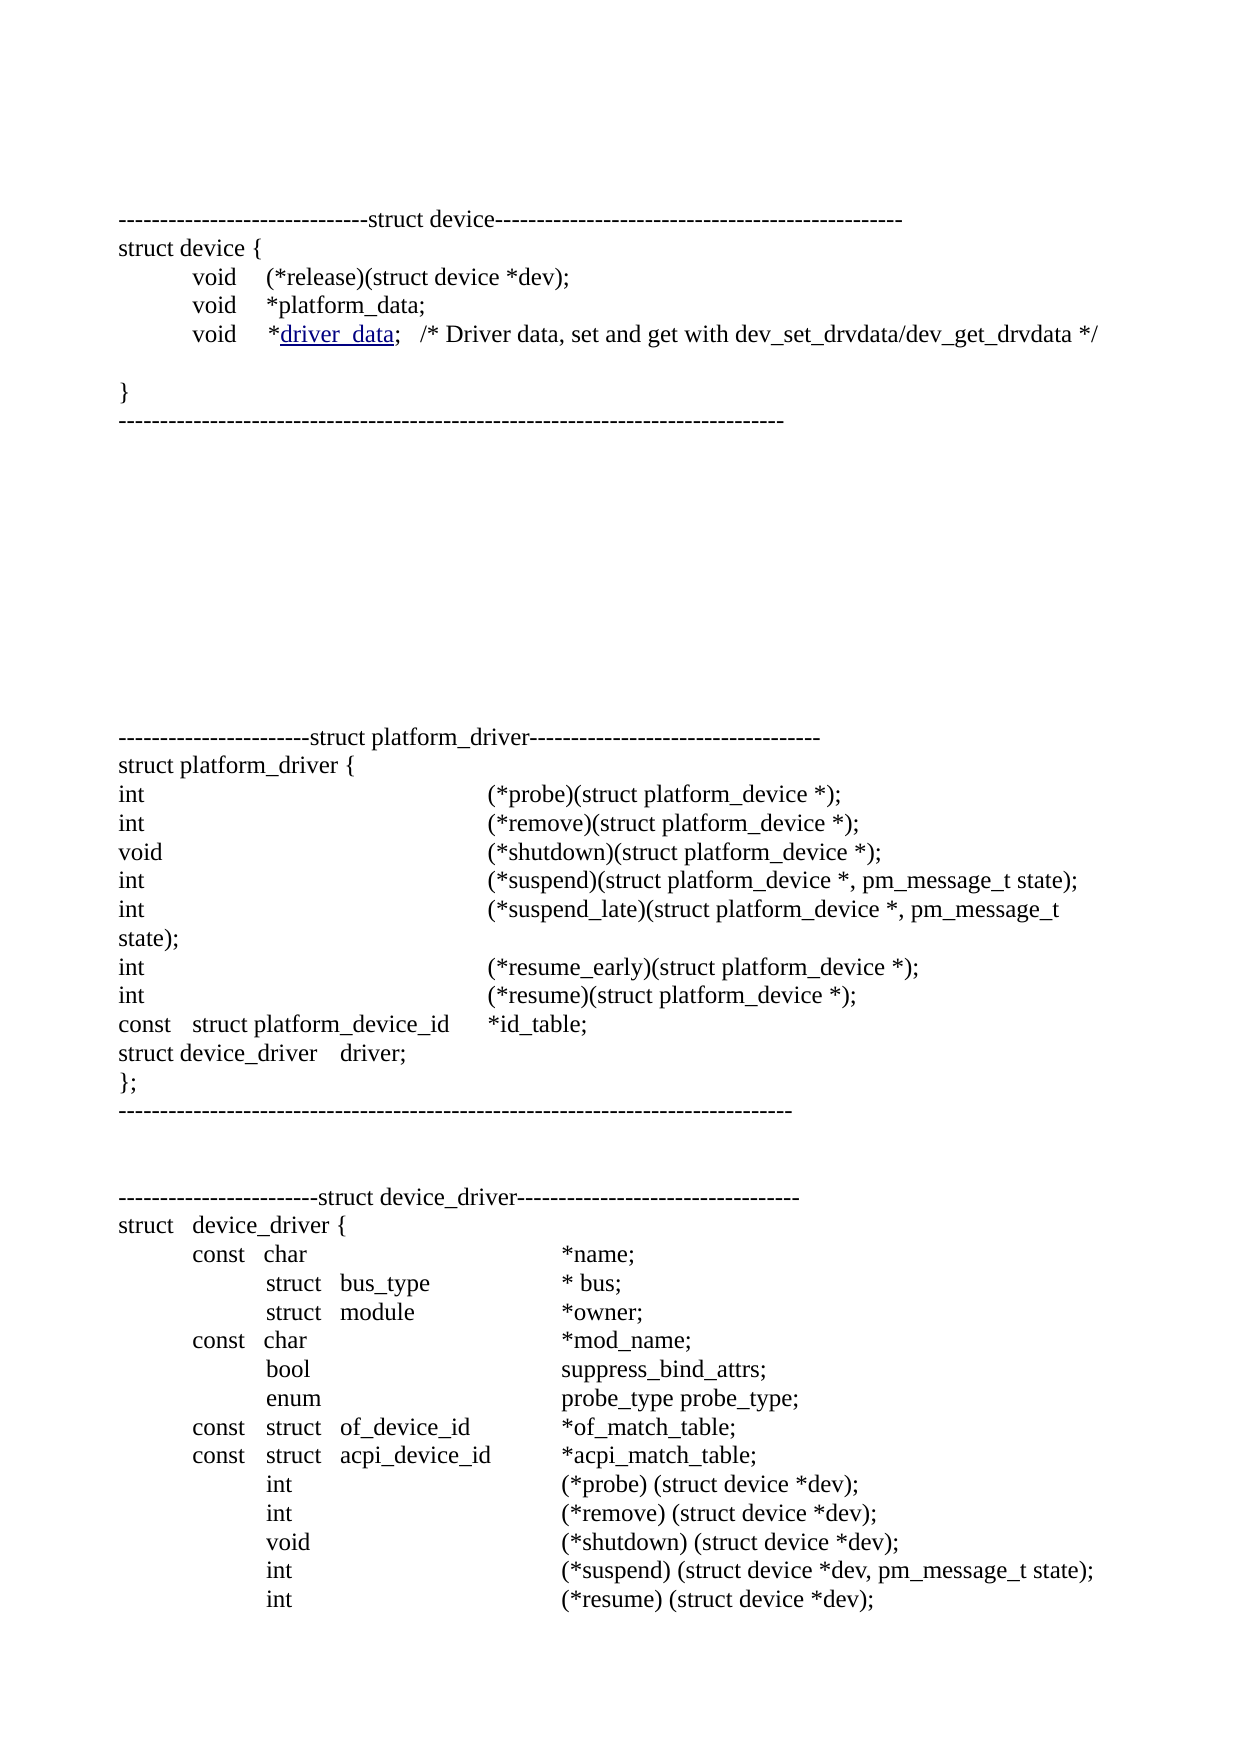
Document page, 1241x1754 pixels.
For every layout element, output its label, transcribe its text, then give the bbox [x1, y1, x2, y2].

text bool suppress_bind_attrs; [118, 1354, 1122, 1383]
text int (*suspend) (struct device *dev, pm_message_t state); [118, 1556, 1122, 1584]
text const struct of_device_id *of_match_table; [118, 1412, 1122, 1441]
text struct device_driver driver; [118, 1038, 1122, 1067]
text struct device_driver { [118, 1211, 1122, 1239]
text struct platform_driver { [118, 751, 1122, 779]
text -------------------------------------------------------------------------------- [118, 406, 1122, 434]
text }; [118, 1067, 1122, 1096]
text int (*probe) (struct device *dev); [118, 1469, 1122, 1498]
text const char *mod_name; [118, 1326, 1122, 1354]
text int (*resume) (struct device *dev); [118, 1584, 1122, 1613]
text enum probe_type probe_type; [118, 1383, 1122, 1412]
text int (*remove) (struct device *dev); [118, 1498, 1122, 1527]
text ------------------------struct device_driver---------------------------------- [118, 1182, 1122, 1211]
text -----------------------struct platform_driver----------------------------------- [118, 722, 1122, 751]
text struct device { [118, 233, 1122, 262]
text int (*probe)(struct platform_device *); [118, 779, 1122, 808]
text void (*release)(struct device *dev); [118, 262, 1122, 291]
text int (*resume)(struct platform_device *); [118, 981, 1122, 1009]
text void (*shutdown) (struct device *dev); [118, 1527, 1122, 1556]
text } [118, 377, 1122, 406]
text void *driver_data; /* Driver data, set and get with dev_set_drvdata/dev_get_drvdata */ [118, 319, 1122, 348]
text void *platform_data; [118, 291, 1122, 319]
text int (*resume_early)(struct platform_device *); [118, 952, 1122, 981]
text --------------------------------------------------------------------------------- [118, 1096, 1122, 1124]
text const struct platform_device_id *id_table; [118, 1009, 1122, 1038]
text int (*remove)(struct platform_device *); [118, 808, 1122, 837]
text struct bus_type * bus; [118, 1268, 1122, 1297]
text int (*suspend)(struct platform_device *, pm_message_t state); [118, 866, 1122, 894]
text void (*shutdown)(struct platform_device *); [118, 837, 1122, 866]
text ------------------------------struct device------------------------------------------------- [118, 204, 1122, 233]
text struct module *owner; [118, 1297, 1122, 1326]
text const struct acpi_device_id *acpi_match_table; [118, 1441, 1122, 1469]
text const char *name; [118, 1239, 1122, 1268]
text int (*suspend_late)(struct platform_device *, pm_message_t state); [118, 894, 1122, 952]
